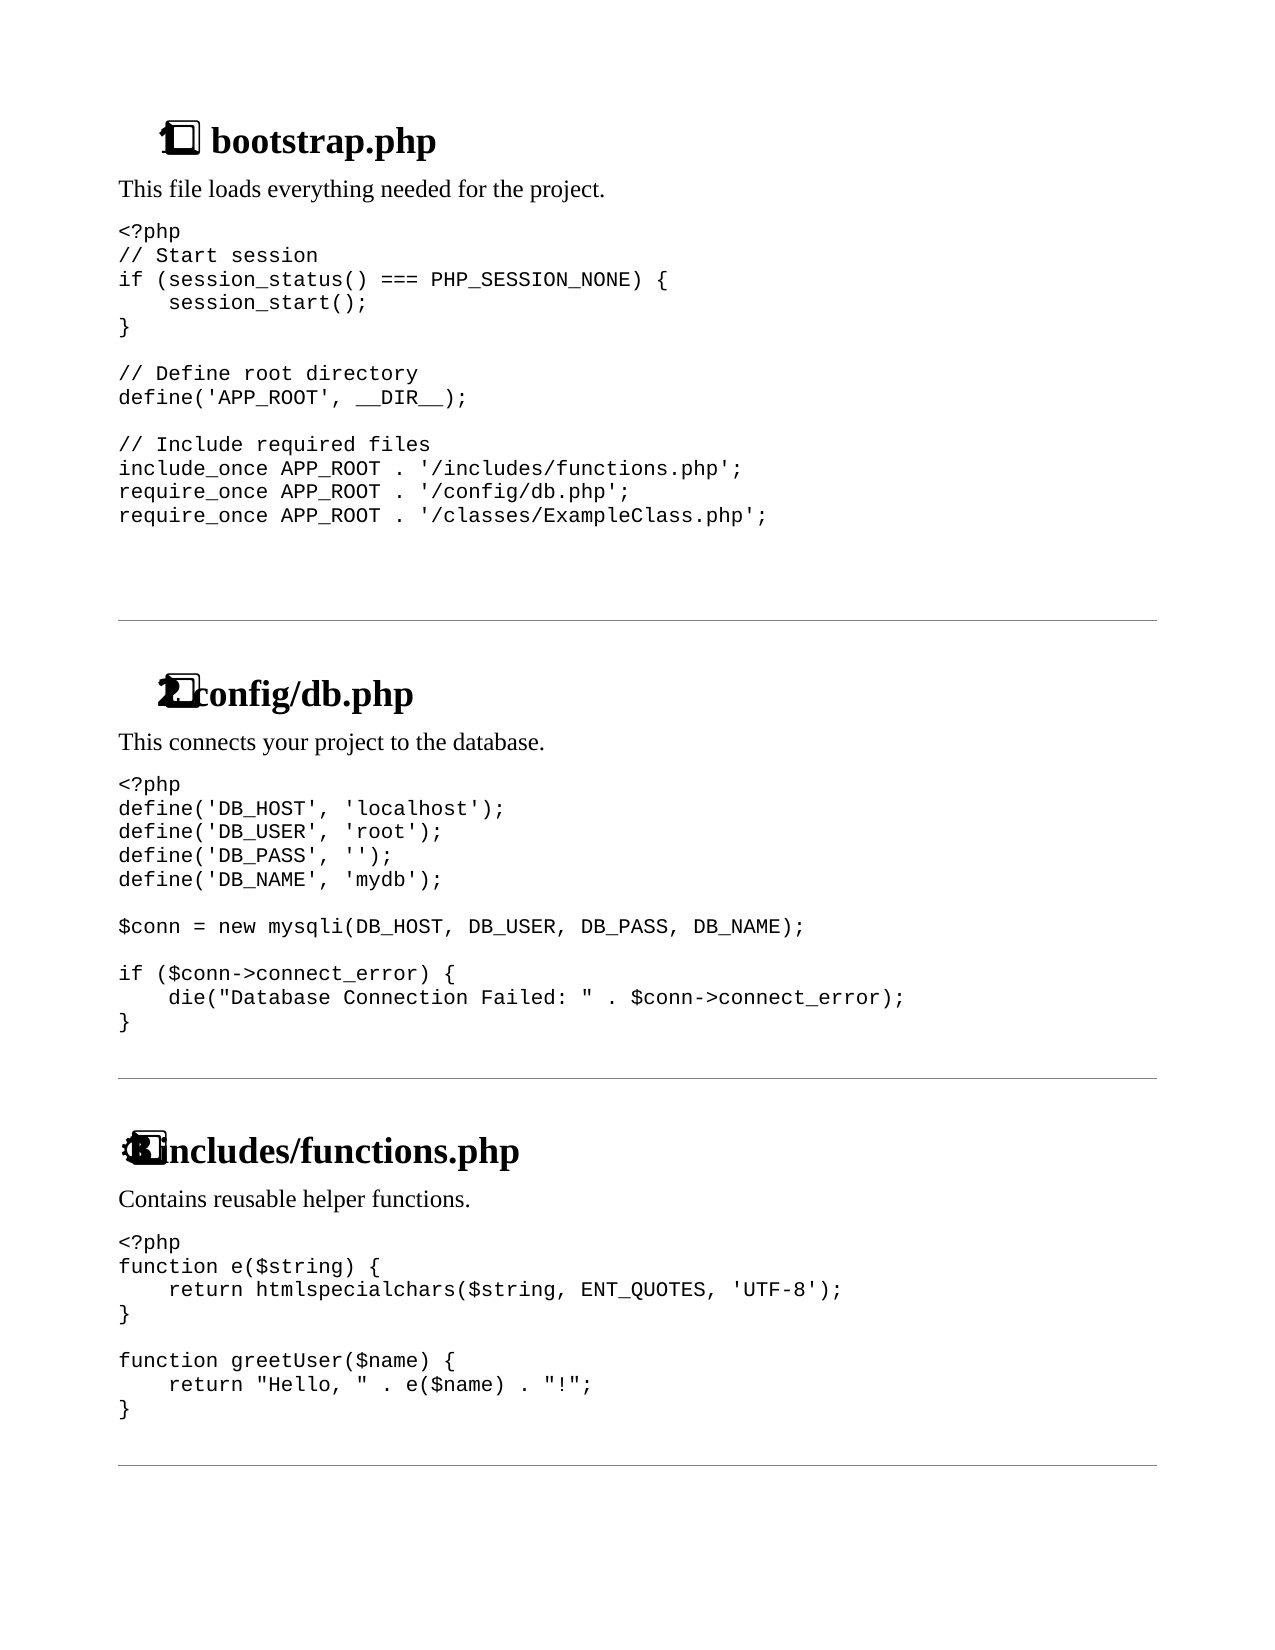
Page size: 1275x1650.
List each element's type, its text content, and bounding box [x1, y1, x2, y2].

text define('APP_ROOT', __DIR__); [118, 387, 1157, 411]
subtitle 🧠 1️⃣ bootstrap.php [118, 118, 1157, 161]
text define('DB_NAME', 'mydb'); [118, 869, 1157, 892]
subtitle 🧩 2️⃣ config/db.php [118, 671, 1157, 714]
text return "Hello, " . e($name) . "!"; [118, 1374, 1157, 1398]
text This connects your project to the database. [118, 727, 1157, 755]
text // Start session [118, 245, 1157, 269]
text require_once APP_ROOT . '/config/db.php'; [118, 481, 1157, 505]
text } [118, 316, 1157, 339]
text return htmlspecialchars($string, ENT_QUOTES, 'UTF-8'); [118, 1279, 1157, 1303]
text <?php [118, 774, 1157, 798]
text // Include required files [118, 434, 1157, 458]
text die("Database Connection Failed: " . $conn->connect_error); [118, 987, 1157, 1011]
text if (session_status() === PHP_SESSION_NONE) { [118, 269, 1157, 292]
text This file loads everything needed for the project. [118, 174, 1157, 202]
text session_start(); [118, 292, 1157, 316]
text if ($conn->connect_error) { [118, 963, 1157, 987]
text Contains reusable helper functions. [118, 1184, 1157, 1213]
subtitle ⚙️ 3️⃣ includes/functions.php [118, 1129, 1157, 1172]
text $conn = new mysqli(DB_HOST, DB_USER, DB_PASS, DB_NAME); [118, 916, 1157, 940]
text require_once APP_ROOT . '/classes/ExampleClass.php'; [118, 505, 1157, 529]
text } [118, 1398, 1157, 1421]
text <?php [118, 221, 1157, 245]
text <?php [118, 1232, 1157, 1256]
text function greetUser($name) { [118, 1350, 1157, 1374]
text include_once APP_ROOT . '/includes/functions.php'; [118, 458, 1157, 481]
text // Define root directory [118, 363, 1157, 387]
text define('DB_USER', 'root'); [118, 821, 1157, 845]
text } [118, 1011, 1157, 1034]
text } [118, 1303, 1157, 1327]
text define('DB_PASS', ''); [118, 845, 1157, 869]
text function e($string) { [118, 1256, 1157, 1279]
text define('DB_HOST', 'localhost'); [118, 798, 1157, 821]
